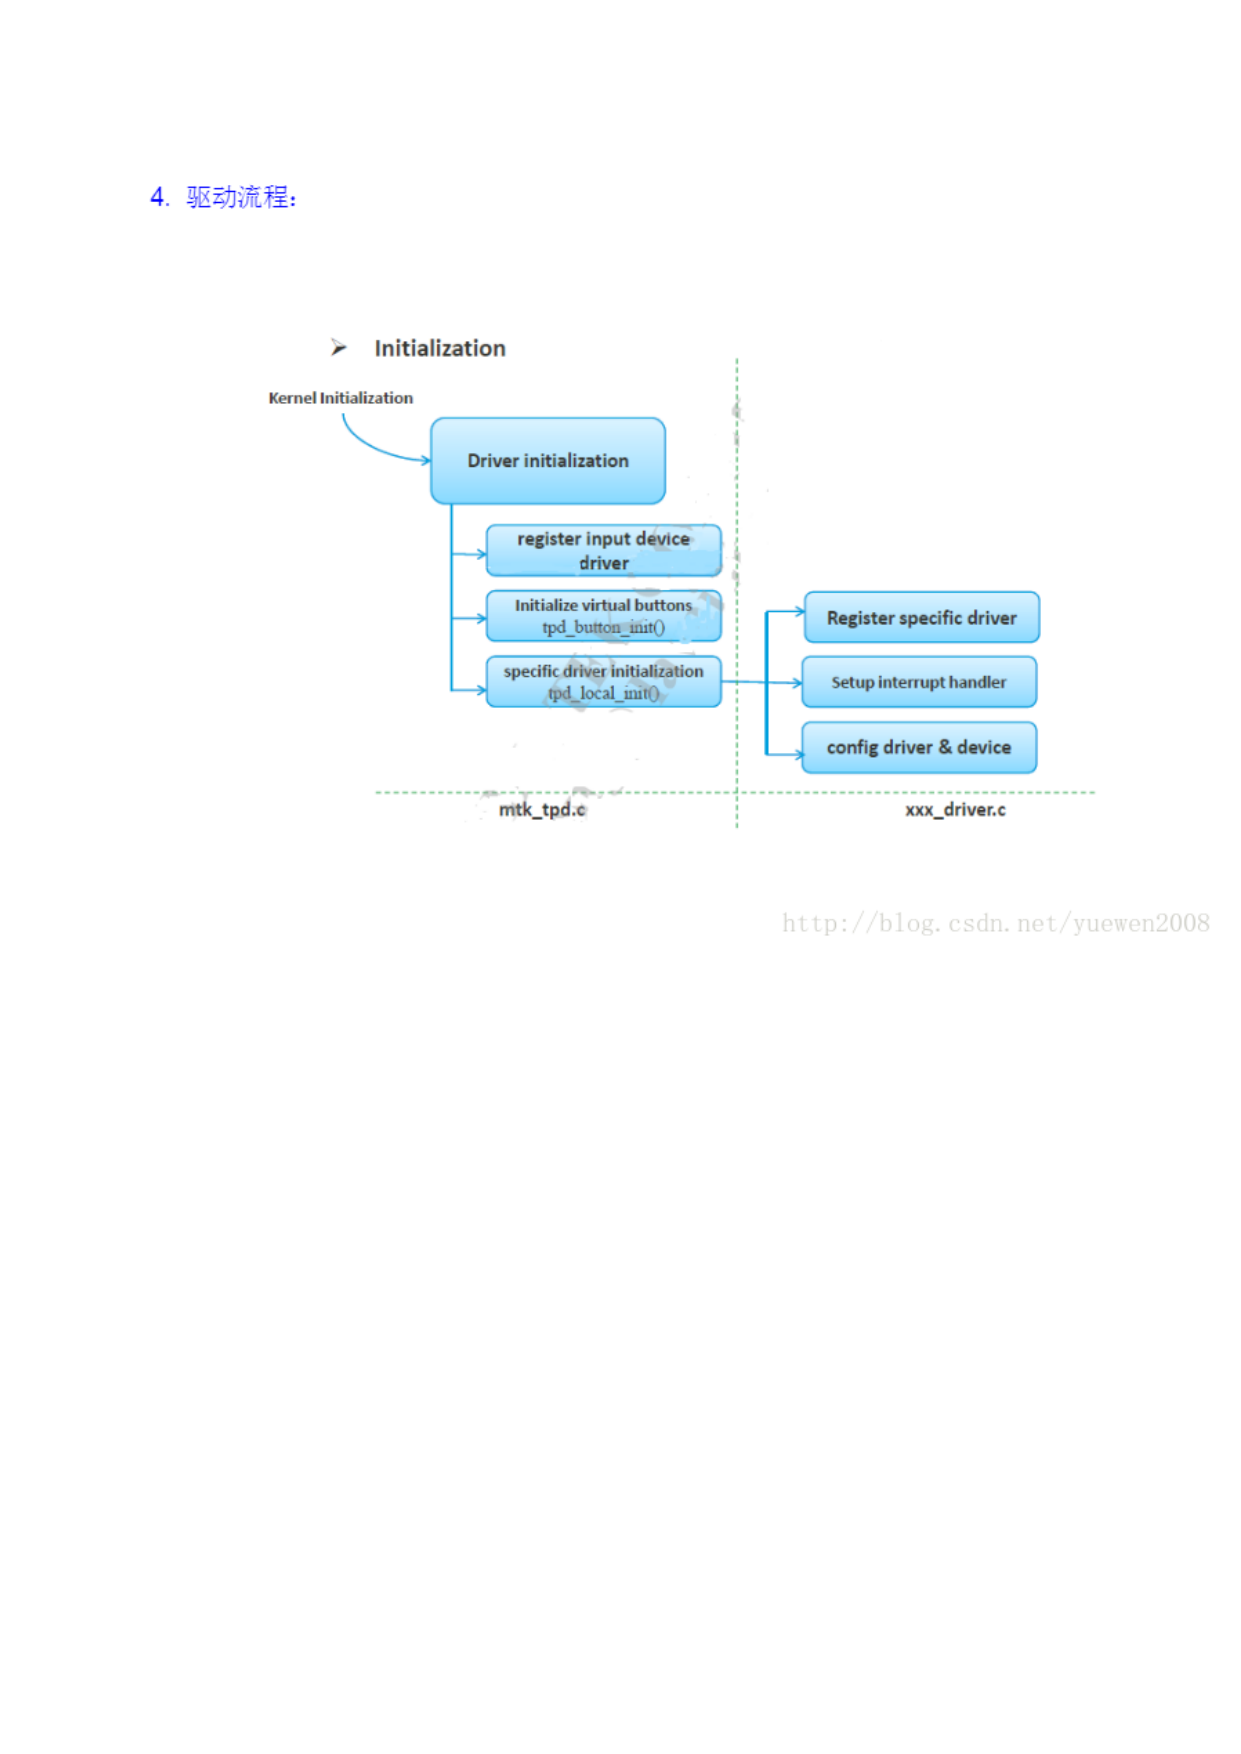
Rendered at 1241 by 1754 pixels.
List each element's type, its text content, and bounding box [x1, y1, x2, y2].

picture [118, 155, 1226, 951]
text MTK TP 驱动分析 [118, 118, 1122, 155]
text MTK TP 驱动分析 [118, 951, 1122, 988]
